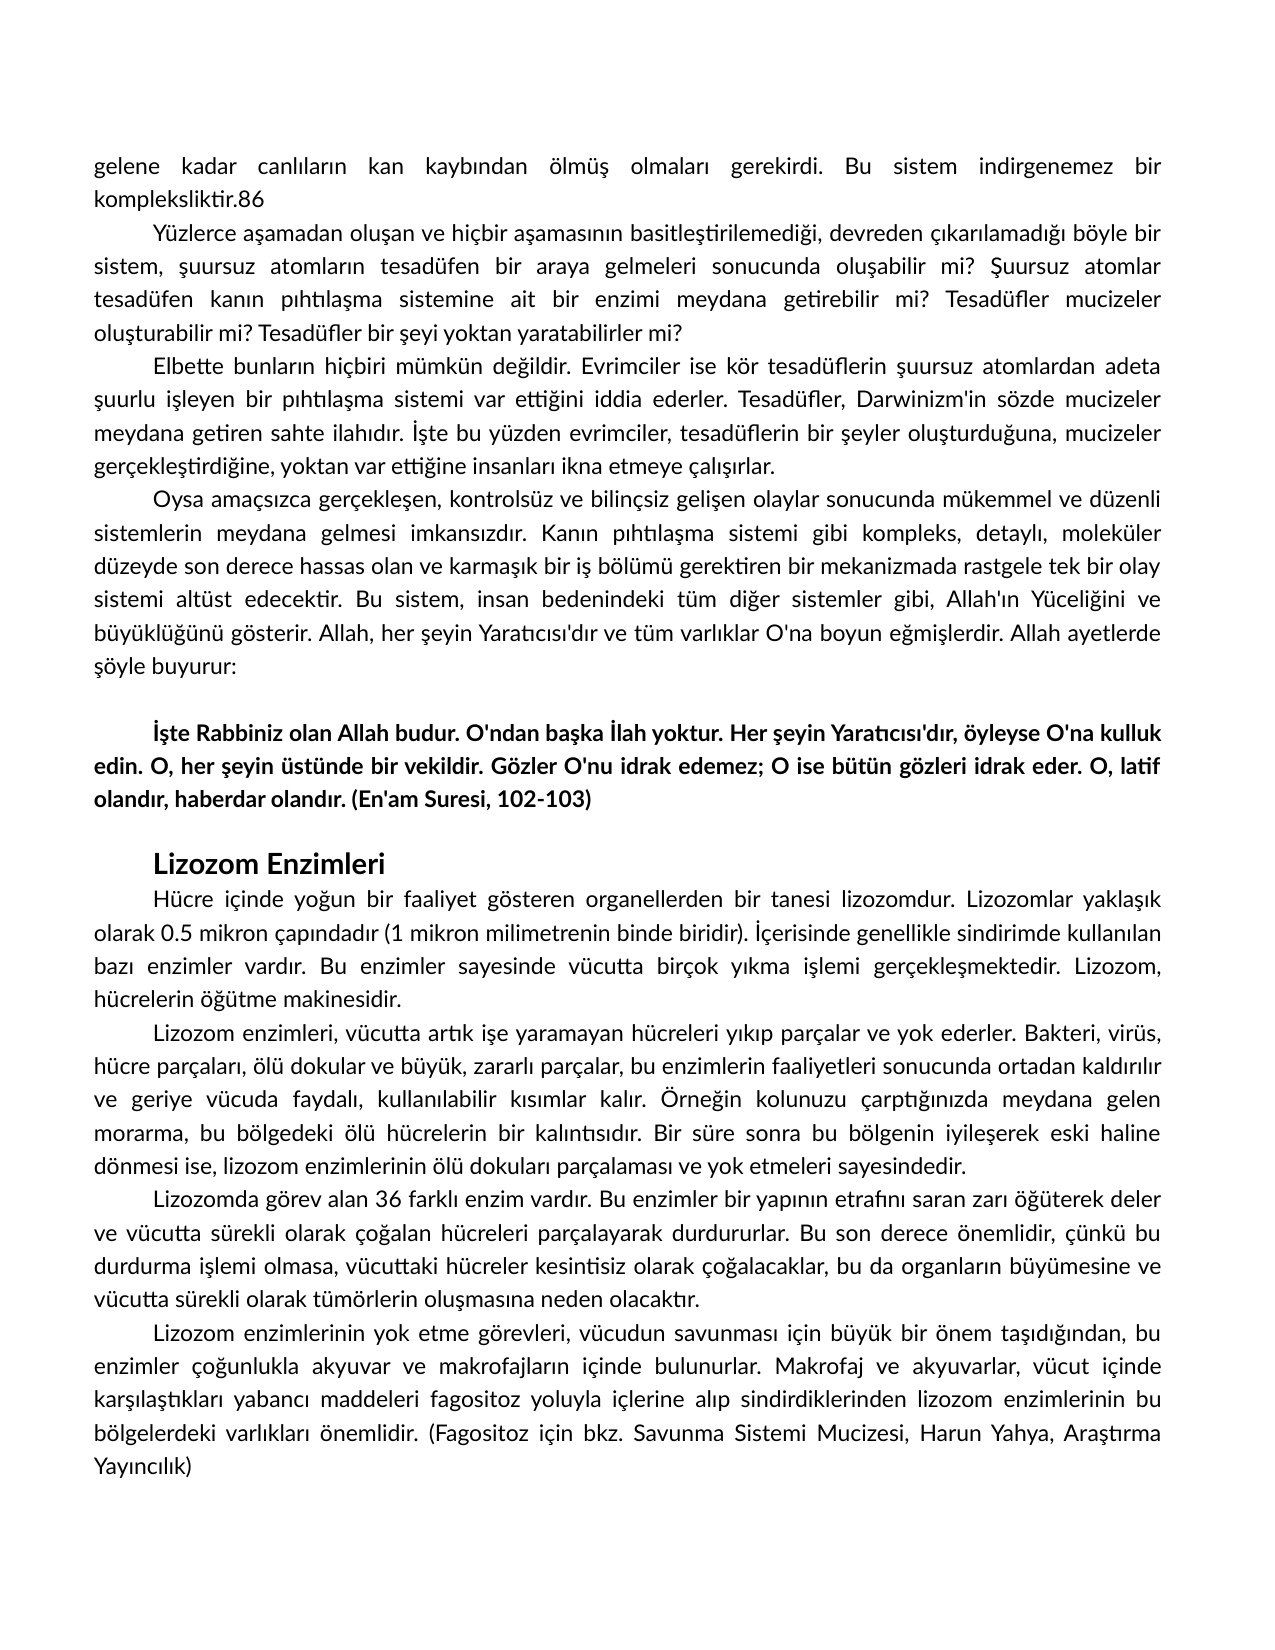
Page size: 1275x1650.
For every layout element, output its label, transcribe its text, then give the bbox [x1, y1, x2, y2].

text Lizozom enzimleri, vücutta artık işe yaramayan hücreleri yıkıp parçalar ve yok ederler. Bakteri, virüs, hücre parçaları, ölü dokular ve büyük, zararlı parçalar, bu enzimlerin faaliyetleri sonucunda ortadan kaldırılır ve geriye vücuda faydalı, kullanılabilir kısımlar kalır. Örneğin kolunuzu çarptığınızda meydana gelen morarma, bu bölgedeki ölü hücrelerin bir kalıntısıdır. Bir süre sonra bu bölgenin iyileşerek eski haline dönmesi ise, lizozom enzimlerinin ölü dokuları parçalaması ve yok etmeleri sayesindedir. [94, 1014, 1162, 1181]
text Lizozomda görev alan 36 farklı enzim vardır. Bu enzimler bir yapının etrafını saran zarı öğüterek deler ve vücutta sürekli olarak çoğalan hücreleri parçalayarak durdururlar. Bu son derece önemlidir, çünkü bu durdurma işlemi olmasa, vücuttaki hücreler kesintisiz olarak çoğalacaklar, bu da organların büyümesine ve vücutta sürekli olarak tümörlerin oluşmasına neden olacaktır. [94, 1181, 1162, 1314]
text Yüzlerce aşamadan oluşan ve hiçbir aşamasının basitleştirilemediği, devreden çıkarılamadığı böyle bir sistem, şuursuz atomların tesadüfen bir araya gelmeleri sonucunda oluşabilir mi? Şuursuz atomlar tesadüfen kanın pıhtılaşma sistemine ait bir enzimi meydana getirebilir mi? Tesadüfler mucizeler oluşturabilir mi? Tesadüfler bir şeyi yoktan yaratabilirler mi? [94, 214, 1162, 348]
text Oysa amaçsızca gerçekleşen, kontrolsüz ve bilinçsiz gelişen olaylar sonucunda mükemmel ve düzenli sistemlerin meydana gelmesi imkansızdır. Kanın pıhtılaşma sistemi gibi kompleks, detaylı, moleküler düzeyde son derece hassas olan ve karmaşık bir iş bölümü gerektiren bir mekanizmada rastgele tek bir olay sistemi altüst edecektir. Bu sistem, insan bedenindeki tüm diğer sistemler gibi, Allah'ın Yüceliğini ve büyüklüğünü gösterir. Allah, her şeyin Yaratıcısı'dır ve tüm varlıklar O'na boyun eğmişlerdir. Allah ayetlerde şöyle buyurur: [94, 481, 1162, 681]
text İşte Rabbiniz olan Allah budur. O'ndan başka İlah yoktur. Her şeyin Yaratıcısı'dır, öyleyse O'na kulluk edin. O, her şeyin üstünde bir vekildir. Gözler O'nu idrak edemez; O ise bütün gözleri idrak eder. O, latif olandır, haberdar olandır. (En'am Suresi, 102-103) [94, 714, 1162, 814]
text gelene kadar canlıların kan kaybından ölmüş olmaları gerekirdi. Bu sistem indirgenemez bir kompleksliktir.86 [94, 148, 1162, 214]
text Elbette bunların hiçbiri mümkün değildir. Evrimciler ise kör tesadüflerin şuursuz atomlardan adeta şuurlu işleyen bir pıhtılaşma sistemi var ettiğini iddia ederler. Tesadüfler, Darwinizm'in sözde mucizeler meydana getiren sahte ilahıdır. İşte bu yüzden evrimciler, tesadüflerin bir şeyler oluşturduğuna, mucizeler gerçekleştirdiğine, yoktan var ettiğine insanları ikna etmeye çalışırlar. [94, 348, 1162, 481]
text Lizozom enzimlerinin yok etme görevleri, vücudun savunması için büyük bir önem taşıdığından, bu enzimler çoğunlukla akyuvar ve makrofajların içinde bulunurlar. Makrofaj ve akyuvarlar, vücut içinde karşılaştıkları yabancı maddeleri fagositoz yoluyla içlerine alıp sindirdiklerinden lizozom enzimlerinin bu bölgelerdeki varlıkları önemlidir. (Fagositoz için bkz. Savunma Sistemi Mucizesi, Harun Yahya, Araştırma Yayıncılık) [94, 1314, 1162, 1481]
text Lizozom Enzimleri [94, 848, 1162, 881]
text Hücre içinde yoğun bir faaliyet gösteren organellerden bir tanesi lizozomdur. Lizozomlar yaklaşık olarak 0.5 mikron çapındadır (1 mikron milimetrenin binde biridir). İçerisinde genellikle sindirimde kullanılan bazı enzimler vardır. Bu enzimler sayesinde vücutta birçok yıkma işlemi gerçekleşmektedir. Lizozom, hücrelerin öğütme makinesidir. [94, 881, 1162, 1014]
